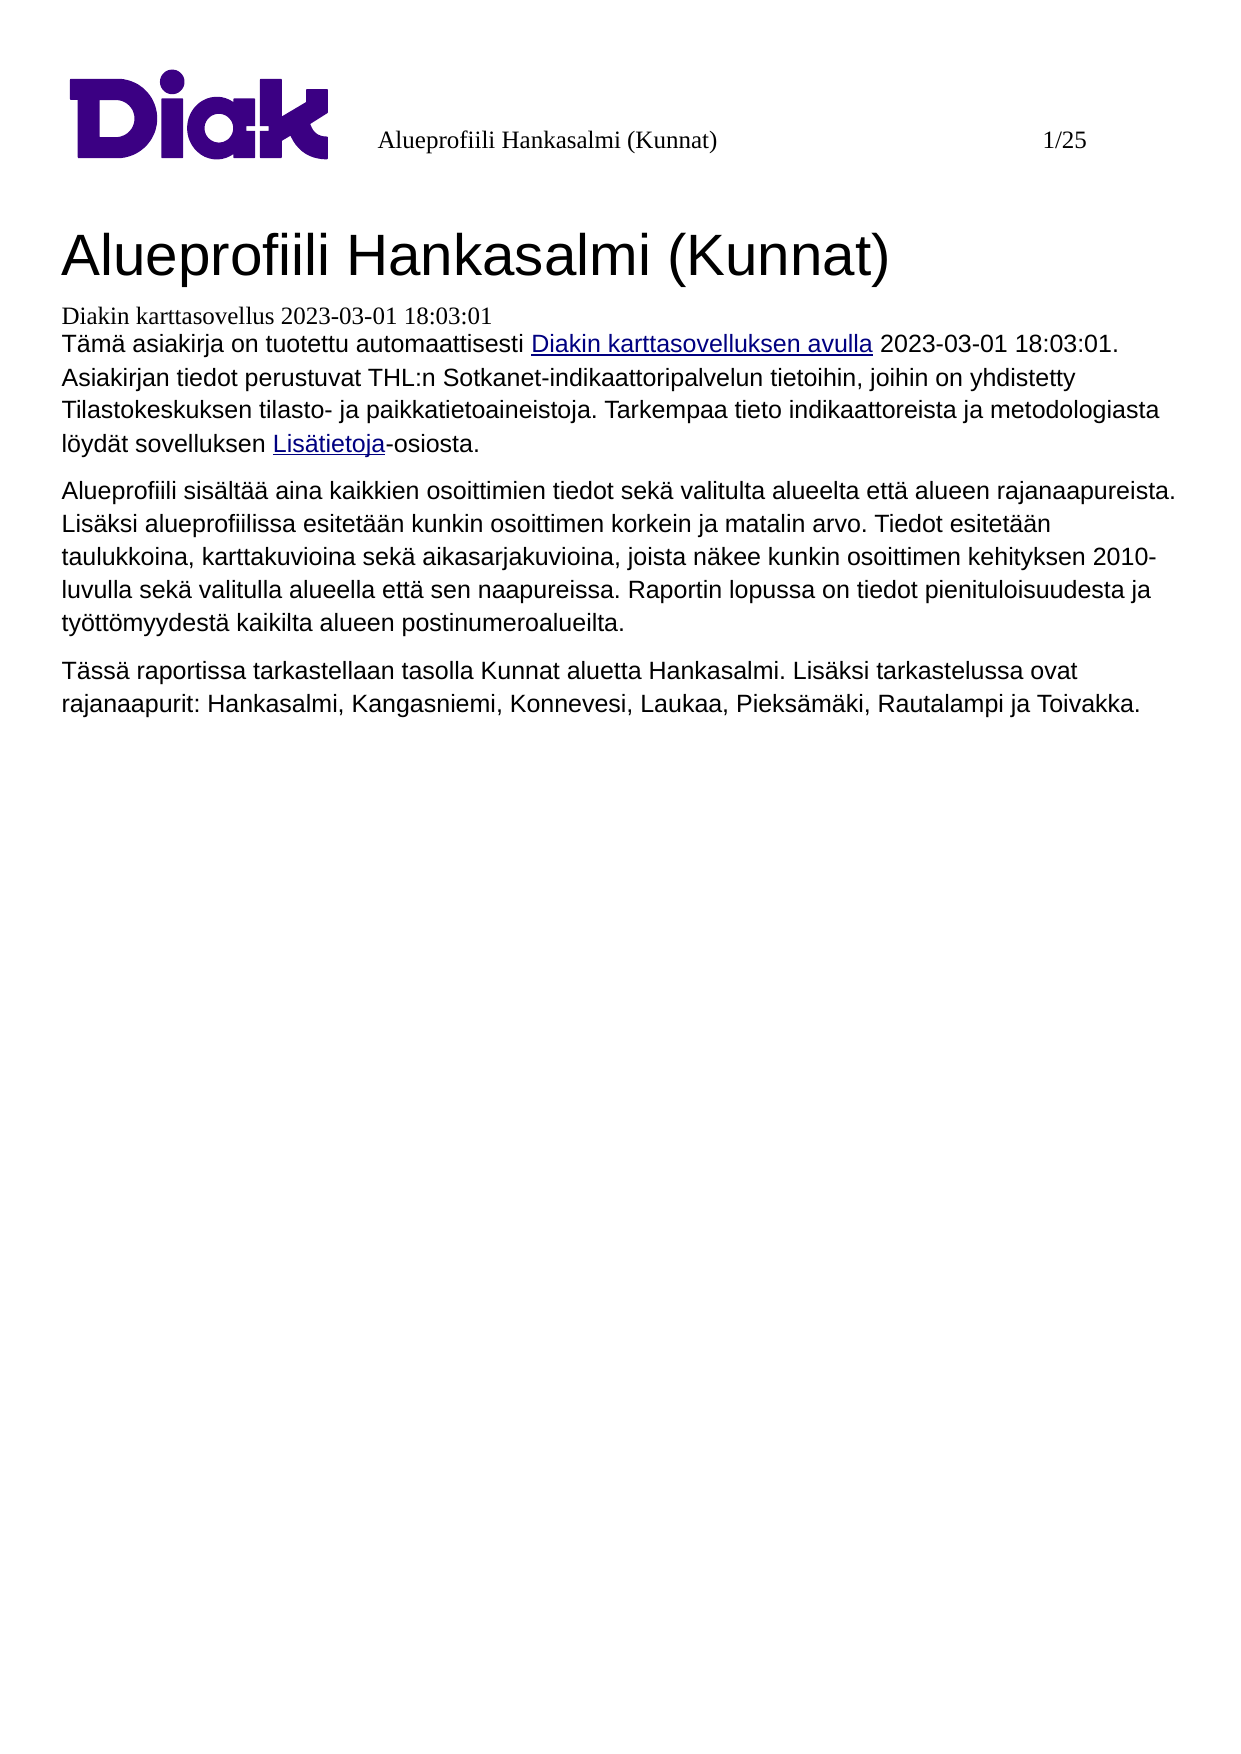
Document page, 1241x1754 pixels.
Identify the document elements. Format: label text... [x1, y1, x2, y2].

text Tämä asiakirja on tuotettu automaattisesti Diakin karttasovelluksen avulla 2023-03-01 18:03:01. Asiakirjan tiedot perustuvat THL:n Sotkanet-indikaattoripalvelun tietoihin, joihin on yhdistetty Tilastokeskuksen tilasto- ja paikkatietoaineistoja. Tarkempaa tieto indikaattoreista ja metodologiasta löydät sovelluksen Lisätietoja-osiosta. [61, 329, 1179, 457]
title Alueprofiili Hankasalmi (Kunnat) [61, 221, 1179, 288]
text Alueprofiili sisältää aina kaikkien osoittimien tiedot sekä valitulta alueelta että alueen rajanaapureista. Lisäksi alueprofiilissa esitetään kunkin osoittimen korkein ja matalin arvo. Tiedot esitetään taulukkoina, karttakuvioina sekä aikasarjakuvioina, joista näkee kunkin osoittimen kehityksen 2010-luvulla sekä valitulla alueella että sen naapureissa. Raportin lopussa on tiedot pienituloisuudesta ja työttömyydestä kaikilta alueen postinumeroalueilta. [61, 476, 1179, 637]
text Diakin karttasovellus 2023-03-01 18:03:01 [61, 301, 1179, 329]
text Tässä raportissa tarkastellaan tasolla Kunnat aluetta Hankasalmi. Lisäksi tarkastelussa ovat rajanaapurit: Hankasalmi, Kangasniemi, Konnevesi, Laukaa, Pieksämäki, Rautalampi ja Toivakka. [61, 656, 1179, 718]
